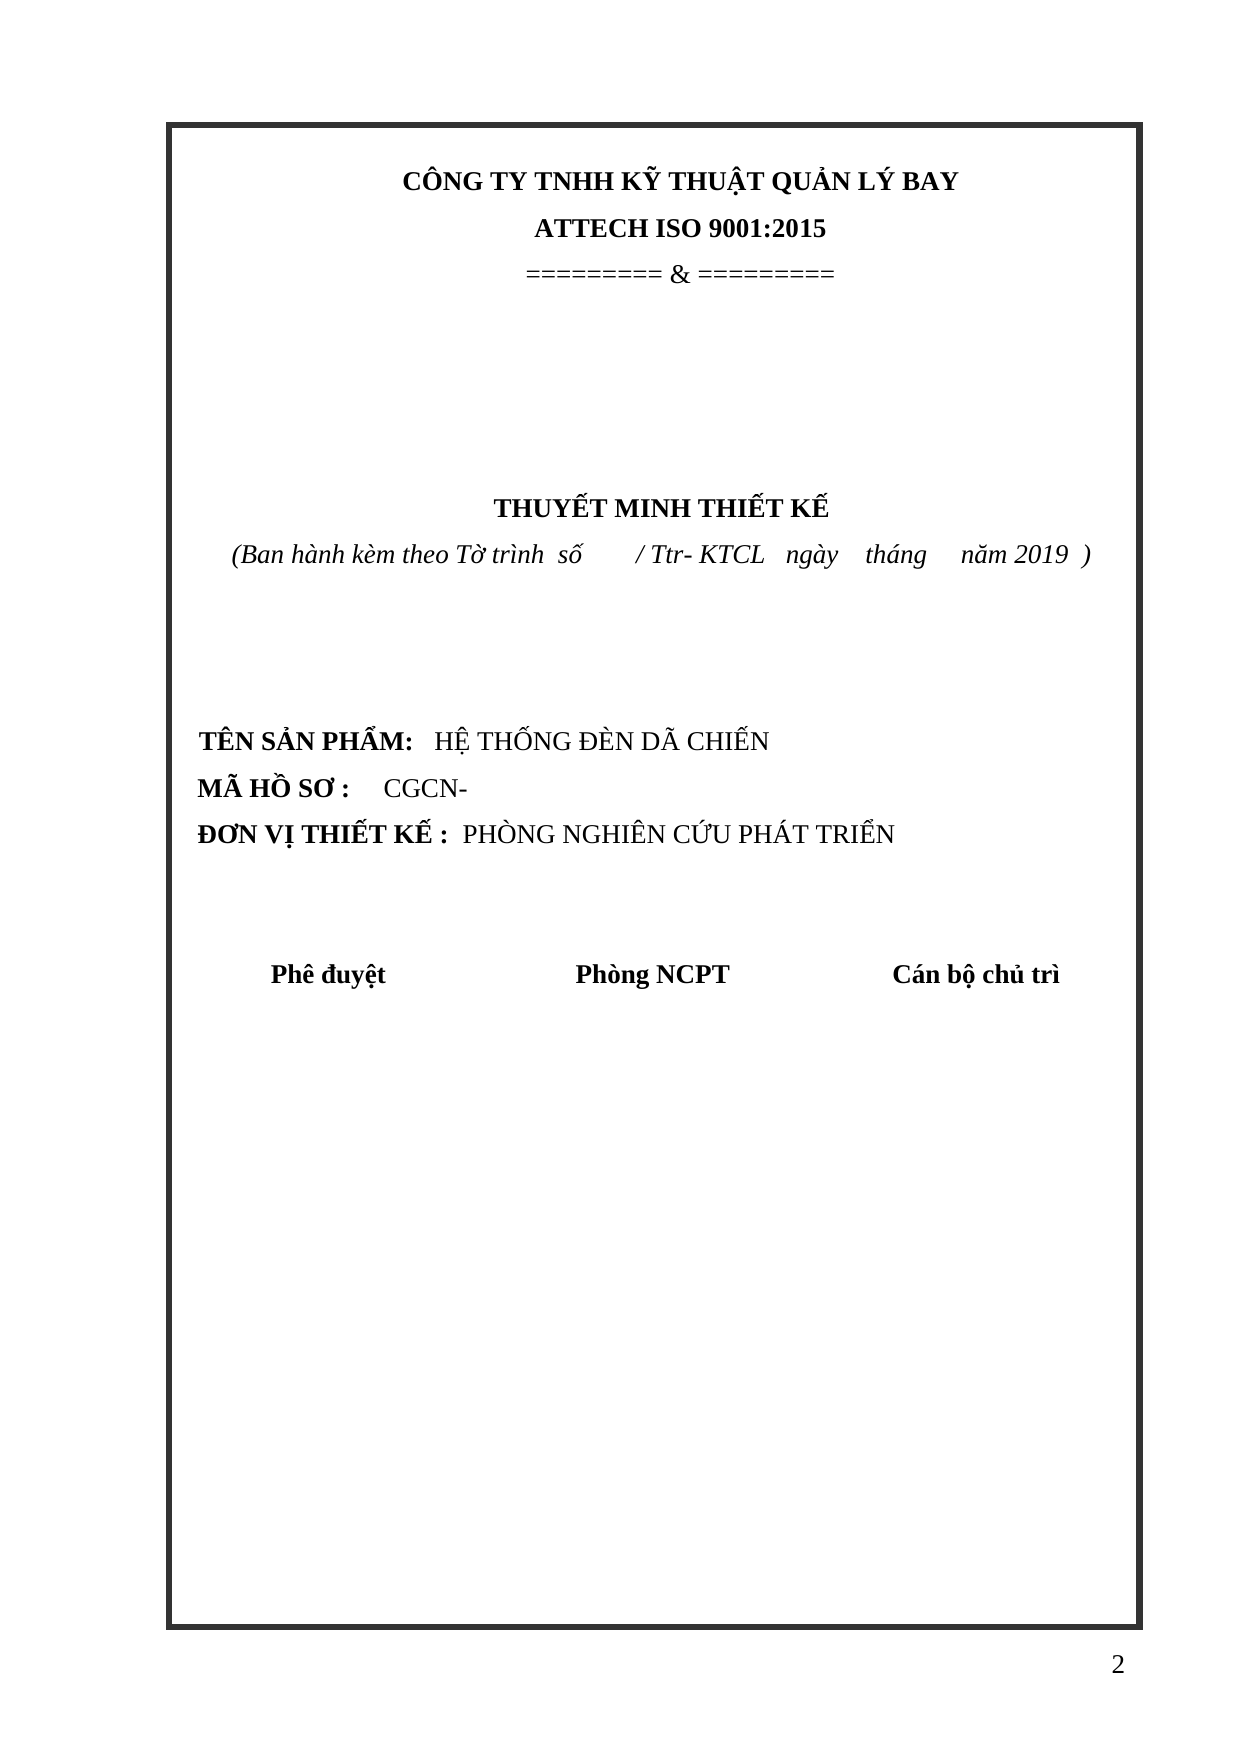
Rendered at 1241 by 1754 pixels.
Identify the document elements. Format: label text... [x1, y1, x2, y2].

text ========= & ========= [214, 258, 1136, 290]
text TÊN SẢN PHẨM: HỆ THỐNG ĐÈN DÃ CHIẾN [198, 725, 1136, 756]
table_header Cán bộ chủ trì [814, 959, 1136, 990]
text ĐƠN VỊ THIẾT KẾ : PHÒNG NGHIÊN CỨU PHÁT TRIỂN [177, 818, 1136, 850]
text THUYẾT MINH THIẾT KẾ [177, 492, 1136, 523]
table_header Phòng NCPT [491, 959, 814, 990]
text CÔNG TY TNHH KỸ THUẬT QUẢN LÝ BAY [327, 165, 1136, 196]
text ATTECH ISO 9001:2015 [214, 212, 1136, 243]
text MÃ HỒ SƠ : CGCN- [177, 772, 1136, 803]
text (Ban hành kèm theo Tờ trình số / Ttr- KTCL ngày tháng năm 2019 ) [177, 538, 1136, 570]
table_header Phê đuyệt [172, 959, 491, 990]
